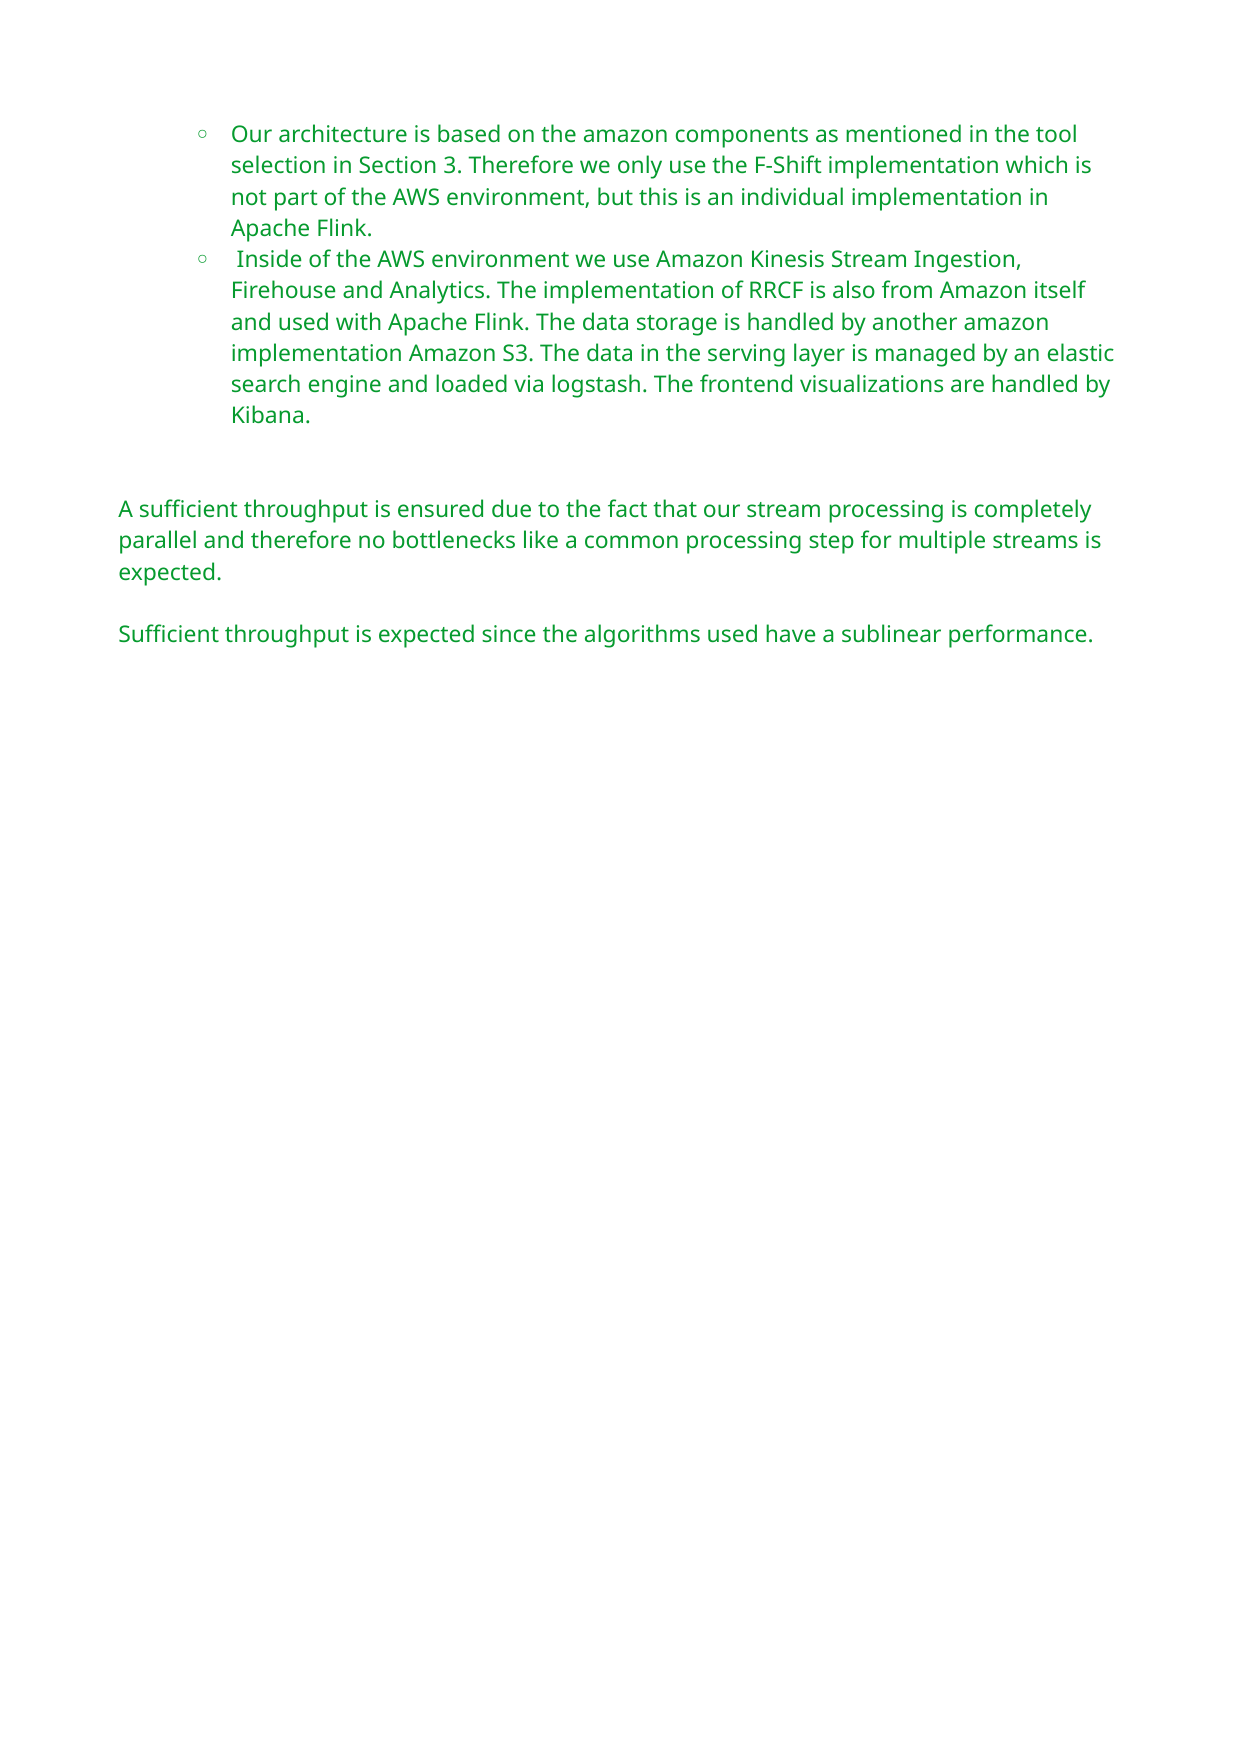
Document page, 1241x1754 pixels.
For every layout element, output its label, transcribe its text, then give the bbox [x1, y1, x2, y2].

text A sufficient throughput is ensured due to the fact that our stream processing is completely parallel and therefore no bottlenecks like a common processing step for multiple streams is expected. [118, 493, 1122, 587]
list Inside of the AWS environment we use Amazon Kinesis Stream Ingestion, Firehouse and Analytics. The implementation of RRCF is also from Amazon itself and used with Apache Flink. The data storage is handled by another amazon implementation Amazon S3. The data in the serving layer is managed by an elastic search engine and loaded via logstash. The frontend visualizations are handled by Kibana. [193, 243, 1122, 431]
list Our architecture is based on the amazon components as mentioned in the tool selection in Section 3. Therefore we only use the F-Shift implementation which is not part of the AWS environment, but this is an individual implementation in Apache Flink. [193, 118, 1122, 243]
text Sufficient throughput is expected since the algorithms used have a sublinear performance. [118, 618, 1122, 649]
